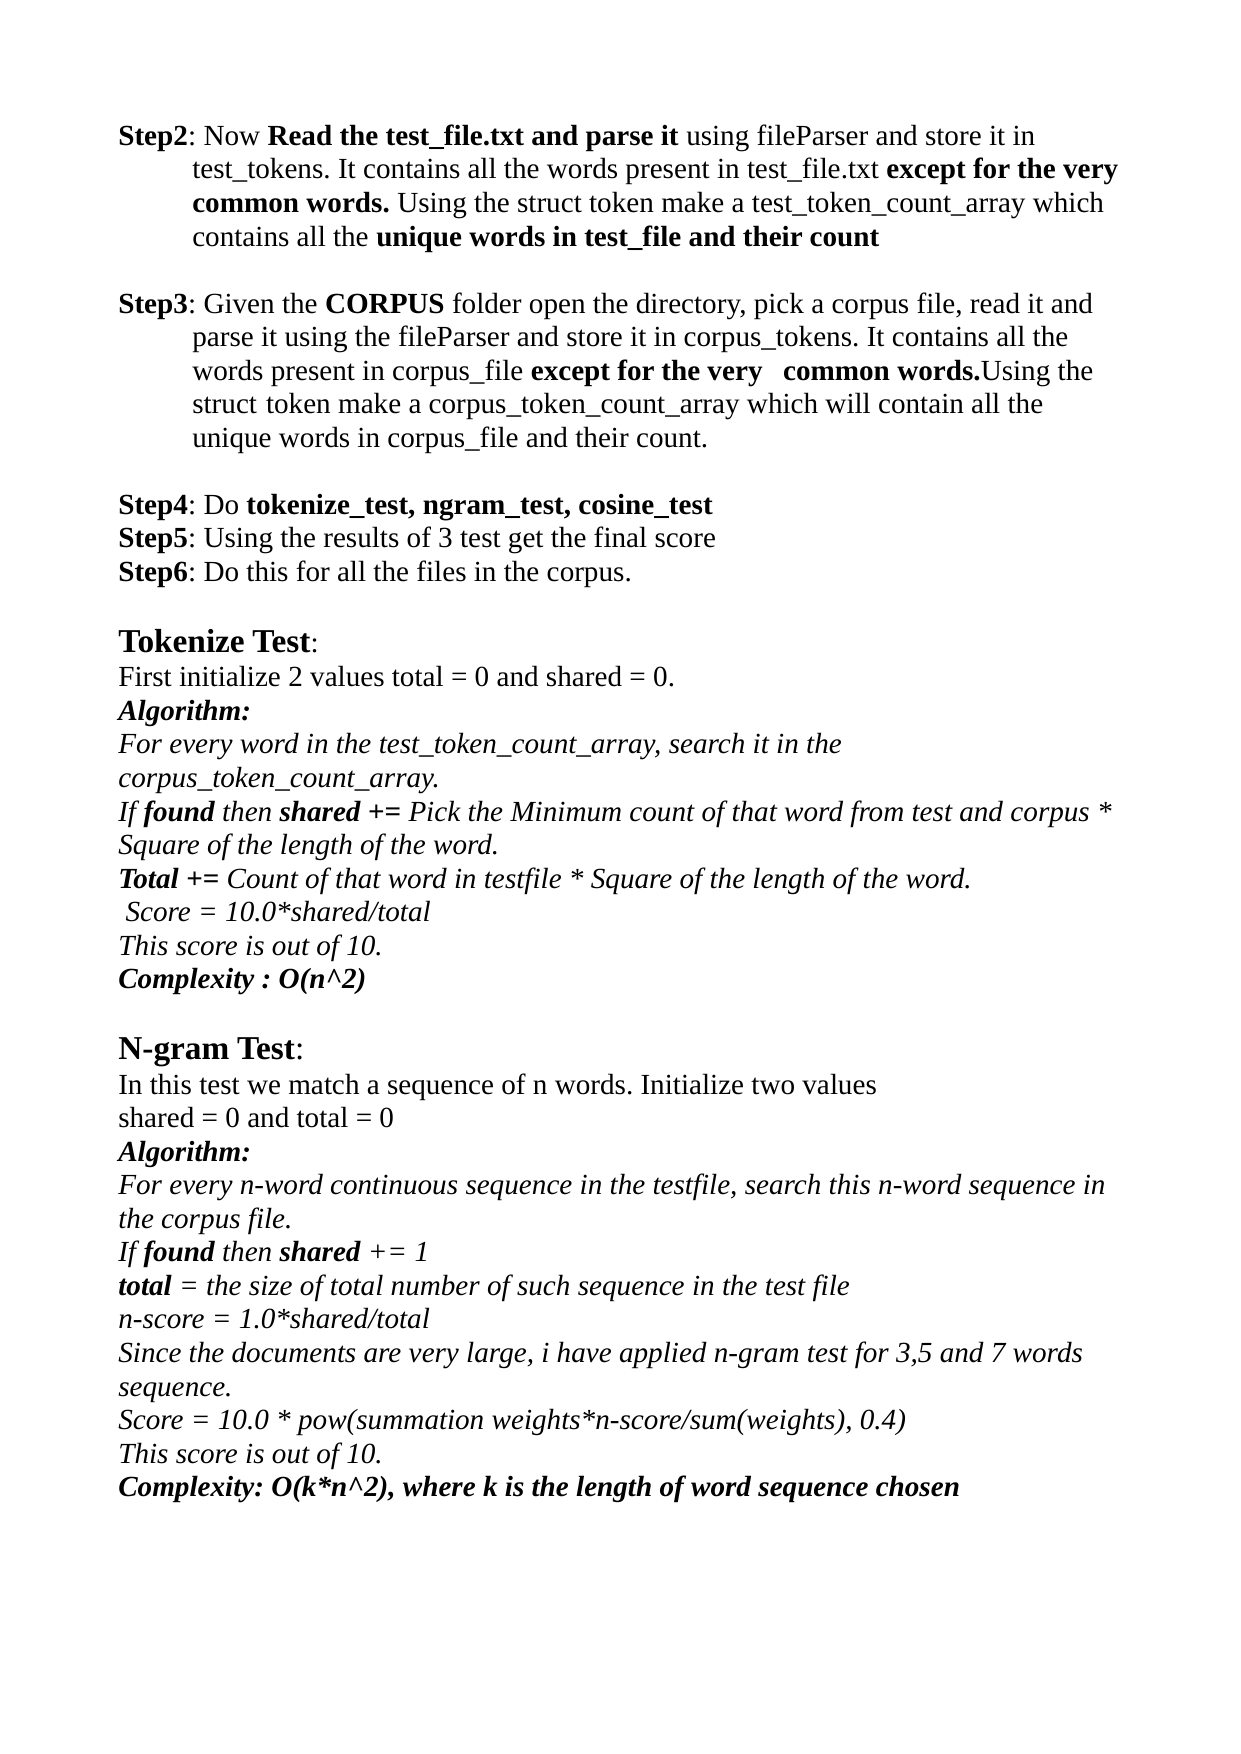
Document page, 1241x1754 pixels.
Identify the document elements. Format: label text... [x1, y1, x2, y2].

text Step5: Using the results of 3 test get the final score [118, 521, 1122, 554]
text N-gram Test: [118, 1028, 1122, 1067]
text Step4: Do tokenize_test, ngram_test, cosine_test [118, 487, 1122, 521]
text Score = 10.0*shared/total [118, 894, 1122, 928]
text n-score = 1.0*shared/total [118, 1302, 1122, 1335]
text Score = 10.0 * pow(summation weights*n-score/sum(weights), 0.4) [118, 1402, 1122, 1436]
text Complexity: O(k*n^2), where k is the length of word sequence chosen [118, 1469, 1122, 1503]
text If found then shared += 1 [118, 1234, 1122, 1268]
text total = the size of total number of such sequence in the test file [118, 1268, 1122, 1302]
text Total += Count of that word in testfile * Square of the length of the word. [118, 861, 1122, 894]
text Tokenize Test: [118, 621, 1122, 659]
text Step2: Now Read the test_file.txt and parse it using fileParser and store it in test_tokens. It contains all the words present in test_file.txt except for the very common words. Using the struct token make a test_token_count_array which contains all the unique words in test_file and their count [118, 118, 1122, 252]
text shared = 0 and total = 0 [118, 1100, 1122, 1134]
text First initialize 2 values total = 0 and shared = 0. [118, 659, 1122, 693]
text For every word in the test_token_count_array, search it in the corpus_token_count_array. [118, 727, 1122, 794]
text Algorithm: [118, 693, 1122, 727]
text In this test we match a sequence of n words. Initialize two values [118, 1067, 1122, 1100]
text For every n-word continuous sequence in the testfile, search this n-word sequence in the corpus file. [118, 1167, 1122, 1234]
text This score is out of 10. [118, 928, 1122, 961]
text Complexity : O(n^2) [118, 961, 1122, 995]
text Algorithm: [118, 1134, 1122, 1167]
text This score is out of 10. [118, 1436, 1122, 1469]
text Step6: Do this for all the files in the corpus. [118, 554, 1122, 588]
text If found then shared += Pick the Minimum count of that word from test and corpus * Square of the length of the word. [118, 794, 1122, 861]
text Step3: Given the CORPUS folder open the directory, pick a corpus file, read it and parse it using the fileParser and store it in corpus_tokens. It contains all the words present in corpus_file except for the very common words.Using the struct token make a corpus_token_count_array which will contain all the unique words in corpus_file and their count. [118, 286, 1122, 453]
text Since the documents are very large, i have applied n-gram test for 3,5 and 7 words sequence. [118, 1335, 1122, 1402]
